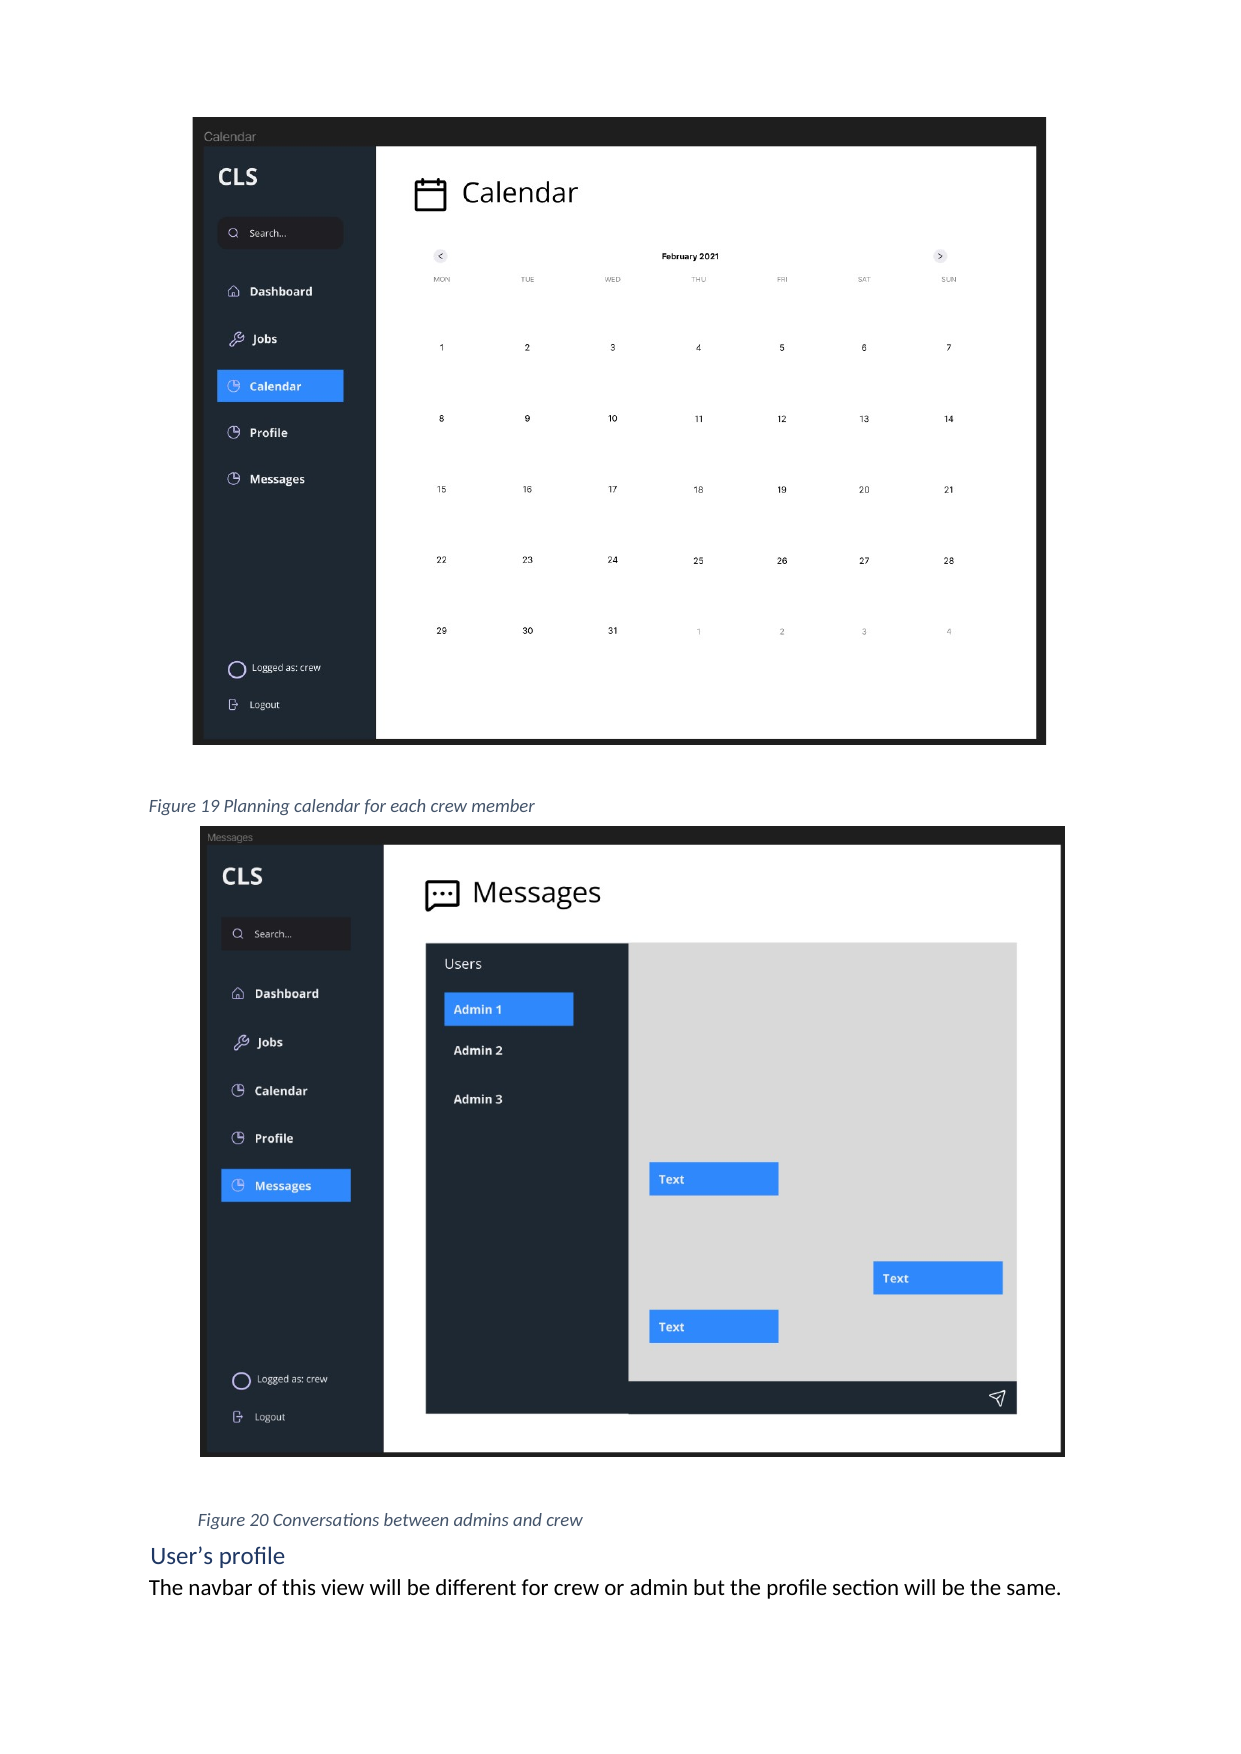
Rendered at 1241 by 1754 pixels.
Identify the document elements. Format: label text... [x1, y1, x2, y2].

picture [200, 826, 1065, 1457]
picture [192, 117, 1047, 745]
text The navbar of this view will be different for crew or admin but the profile section will be the same. [148, 1573, 1091, 1601]
text User’s profile [150, 1540, 1119, 1571]
text Figure 19 Planning calendar for each crew member [148, 794, 1083, 817]
text Figure 20 Conversations between admins and crew [93, 1508, 583, 1531]
